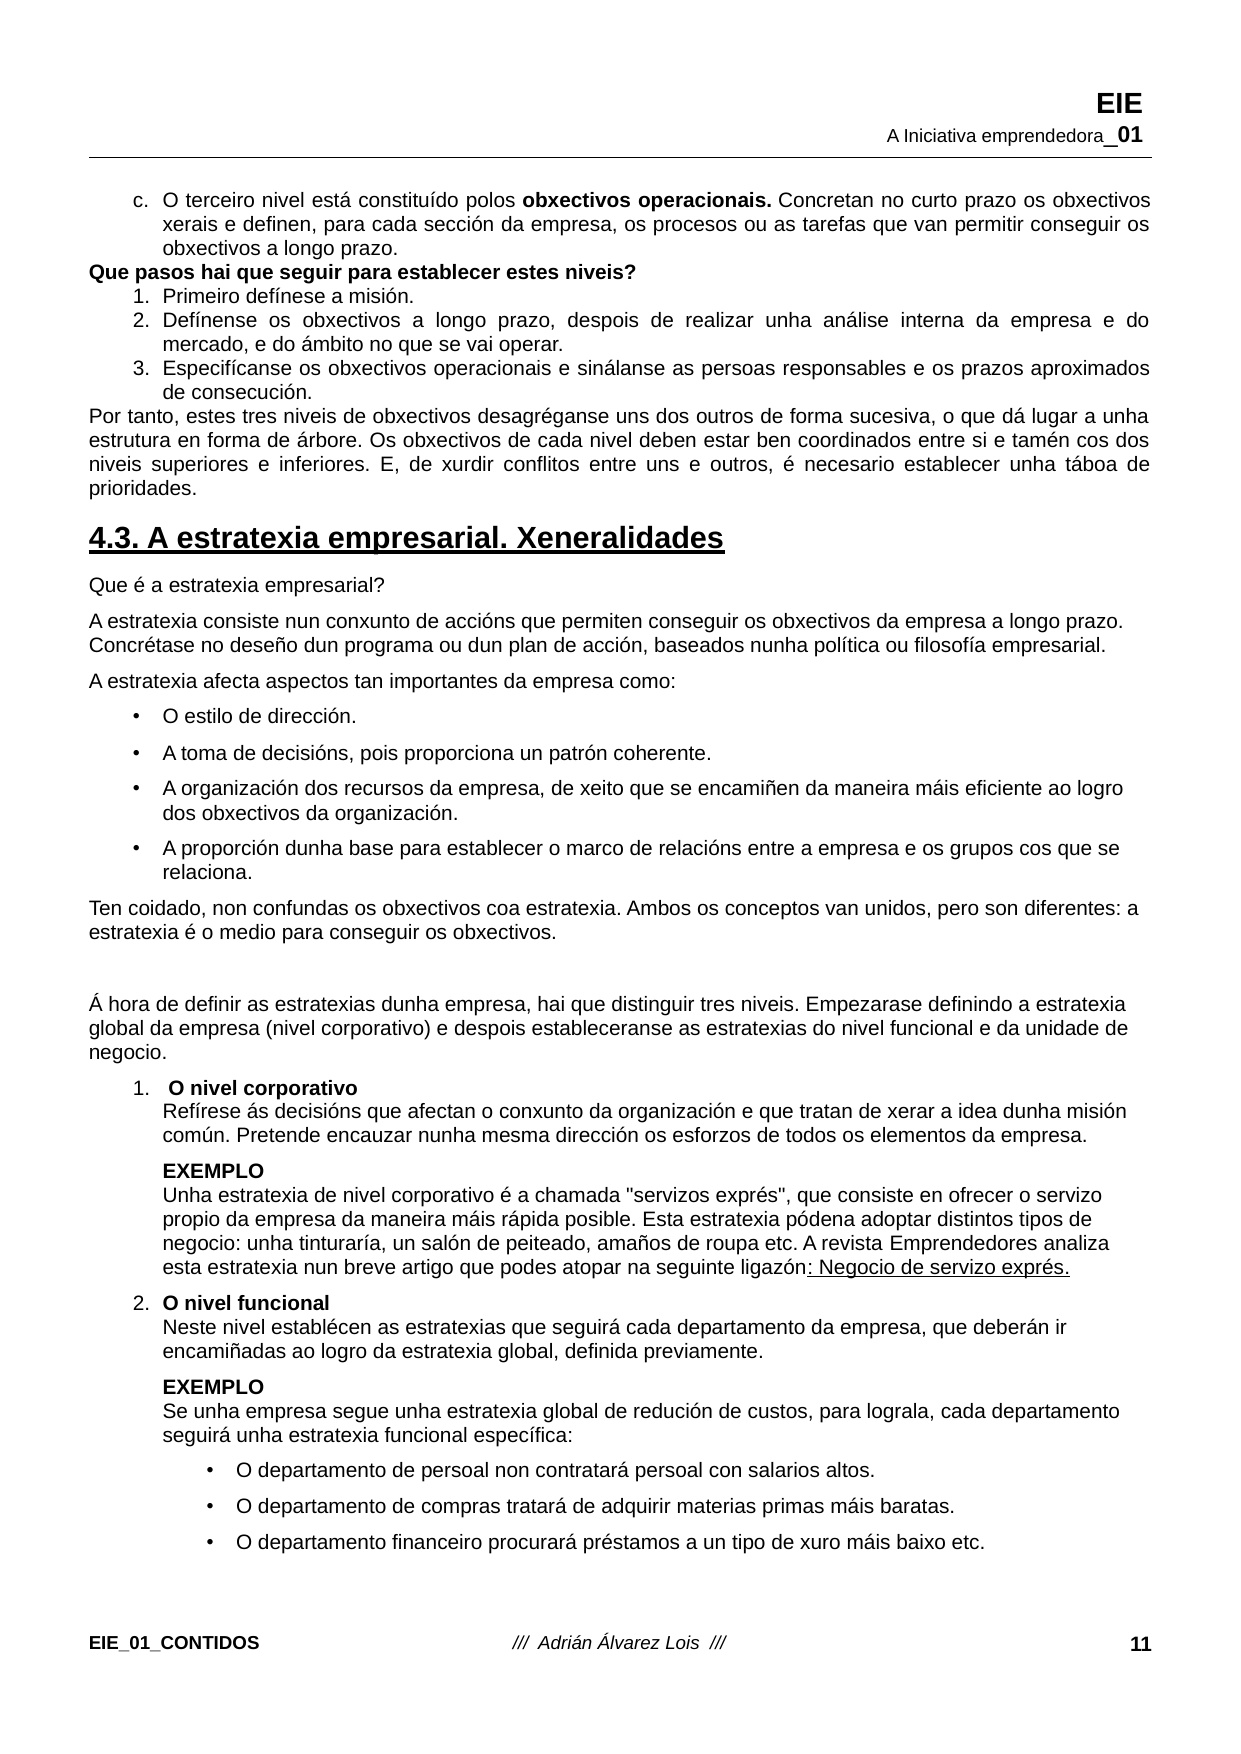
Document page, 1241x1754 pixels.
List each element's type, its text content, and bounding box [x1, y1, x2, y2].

list A toma de decisións, pois proporciona un patrón coherente. [133, 740, 1152, 764]
list O nivel funcional Neste nivel establécen as estratexias que seguirá cada departamento da empresa, que deberán ir encamiñadas ao logro da estratexia global, definida previamente. [133, 1291, 1152, 1363]
text A estratexia afecta aspectos tan importantes da empresa como: [88, 668, 1152, 692]
list A organización dos recursos da empresa, de xeito que se encamiñen da maneira máis eficiente ao logro dos obxectivos da organización. [133, 776, 1152, 824]
list O departamento de compras tratará de adquirir materias primas máis baratas. [206, 1494, 1152, 1518]
list O departamento financeiro procurará préstamos a un tipo de xuro máis baixo etc. [206, 1530, 1152, 1554]
list O nivel corporativo Refírese ás decisións que afectan o conxunto da organización e que tratan de xerar a idea dunha misión común. Pretende encauzar nunha mesma dirección os esforzos de todos os elementos da empresa. [133, 1075, 1152, 1147]
text Á hora de definir as estratexias dunha empresa, hai que distinguir tres niveis. Empezarase definindo a estratexia global da empresa (nivel corporativo) e despois estableceranse as estratexias do nivel funcional e da unidade de negocio. [88, 992, 1152, 1063]
list Defínense os obxectivos a longo prazo, despois de realizar unha análise interna da empresa e do mercado, e do ámbito no que se vai operar. [133, 308, 1152, 356]
text Ten coidado, non confundas os obxectivos coa estratexia. Ambos os conceptos van unidos, pero son diferentes: a estratexia é o medio para conseguir os obxectivos. [88, 896, 1152, 944]
list EXEMPLO Se unha empresa segue unha estratexia global de redución de custos, para lograla, cada departamento seguirá unha estratexia funcional específica: [133, 1374, 1152, 1446]
list EXEMPLO Unha estratexia de nivel corporativo é a chamada "servizos exprés", que consiste en ofrecer o servizo propio da empresa da maneira máis rápida posible. Esta estratexia pódena adoptar distintos tipos de negocio: unha tinturaría, un salón de peiteado, amaños de roupa etc. A revista Emprendedores analiza esta estratexia nun breve artigo que podes atopar na seguinte ligazón: Negocio de servizo exprés. [133, 1159, 1152, 1279]
text Por tanto, estes tres niveis de obxectivos desagréganse uns dos outros de forma sucesiva, o que dá lugar a unha estrutura en forma de árbore. Os obxectivos de cada nivel deben estar ben coordinados entre si e tamén cos dos niveis superiores e inferiores. E, de xurdir conflitos entre uns e outros, é necesario establecer unha táboa de prioridades. [88, 403, 1152, 499]
list Especifícanse os obxectivos operacionais e sinálanse as persoas responsables e os prazos aproximados de consecución. [133, 356, 1152, 403]
subtitle 4.3. A estratexia empresarial. Xeneralidades [88, 520, 1152, 555]
list O estilo de dirección. [133, 704, 1152, 728]
text A estratexia consiste nun conxunto de accións que permiten conseguir os obxectivos da empresa a longo prazo. Concrétase no deseño dun programa ou dun plan de acción, baseados nunha política ou filosofía empresarial. [88, 609, 1152, 657]
list O terceiro nivel está constituído polos obxectivos operacionais. Concretan no curto prazo os obxectivos xerais e definen, para cada sección da empresa, os procesos ou as tarefas que van permitir conseguir os obxectivos a longo prazo. [133, 188, 1152, 260]
list Primeiro defínese a misión. [133, 284, 1152, 308]
text Que é a estratexia empresarial? [88, 573, 1152, 597]
list O departamento de persoal non contratará persoal con salarios altos. [206, 1458, 1152, 1482]
text Que pasos hai que seguir para establecer estes niveis? [88, 260, 1152, 284]
list A proporción dunha base para establecer o marco de relacións entre a empresa e os grupos cos que se relaciona. [133, 836, 1152, 884]
